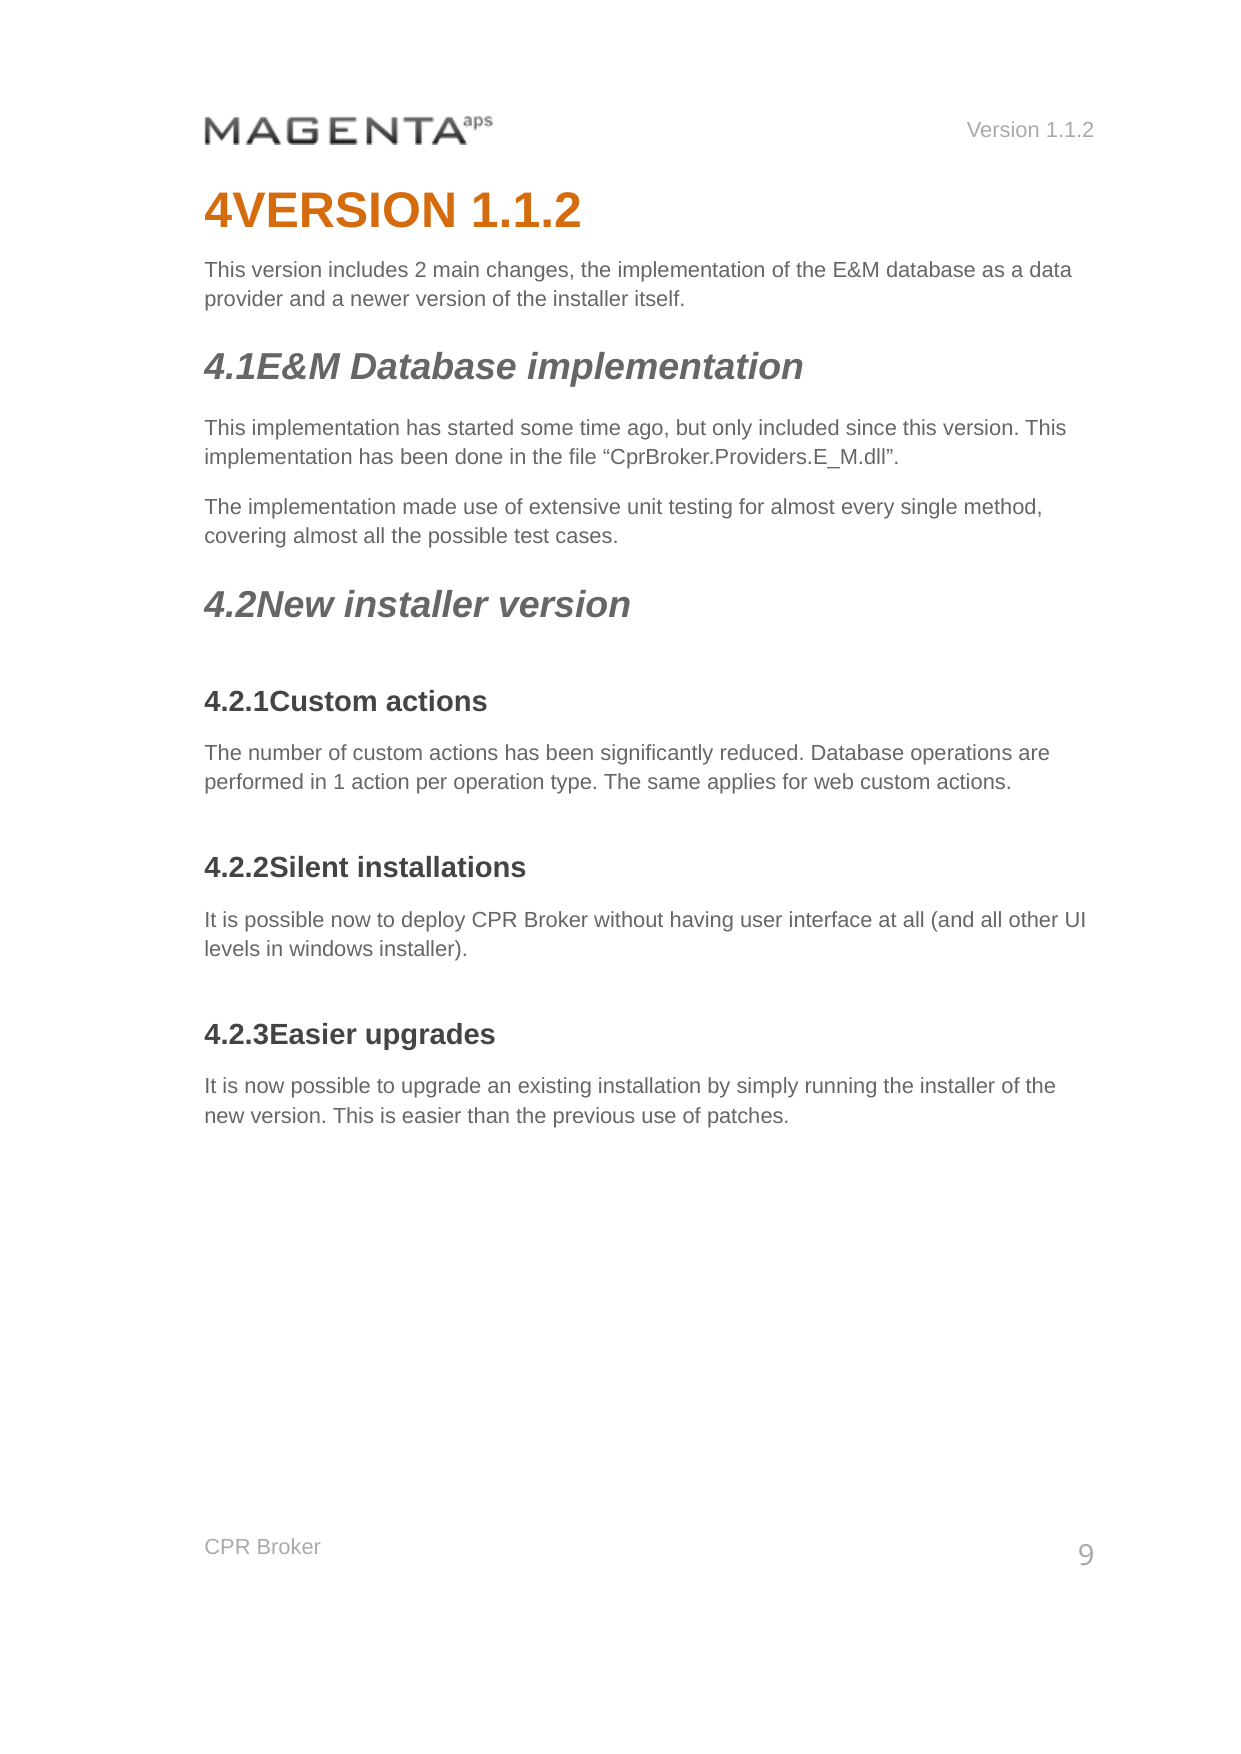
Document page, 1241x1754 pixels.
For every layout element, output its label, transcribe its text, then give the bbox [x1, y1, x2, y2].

text The implementation made use of extensive unit testing for almost every single method, covering almost all the possible test cases. [204, 491, 1094, 550]
text It is now possible to upgrade an existing installation by simply running the installer of the new version. This is easier than the previous use of patches. [204, 1071, 1094, 1129]
subtitle Easier upgrades [204, 998, 1094, 1056]
text This implementation has started some time ago, but only included since this version. This implementation has been done in the file “CprBroker.Providers.E_M.dll”. [204, 412, 1094, 471]
picture [204, 116, 494, 145]
subtitle E&M Database implementation [204, 333, 1094, 391]
text It is possible now to deploy CPR Broker without having user interface at all (and all other UI levels in windows installer). [204, 904, 1094, 962]
text The number of custom actions has been significantly reduced. Database operations are performed in 1 action per operation type. The same applies for web custom actions. [204, 737, 1094, 796]
subtitle New installer version [204, 571, 1094, 629]
text This version includes 2 main changes, the implementation of the E&M database as a data provider and a newer version of the installer itself. [204, 254, 1094, 312]
subtitle Version 1.1.2 [204, 181, 1094, 239]
subtitle Custom actions [204, 664, 1094, 723]
subtitle Silent installations [204, 831, 1094, 889]
